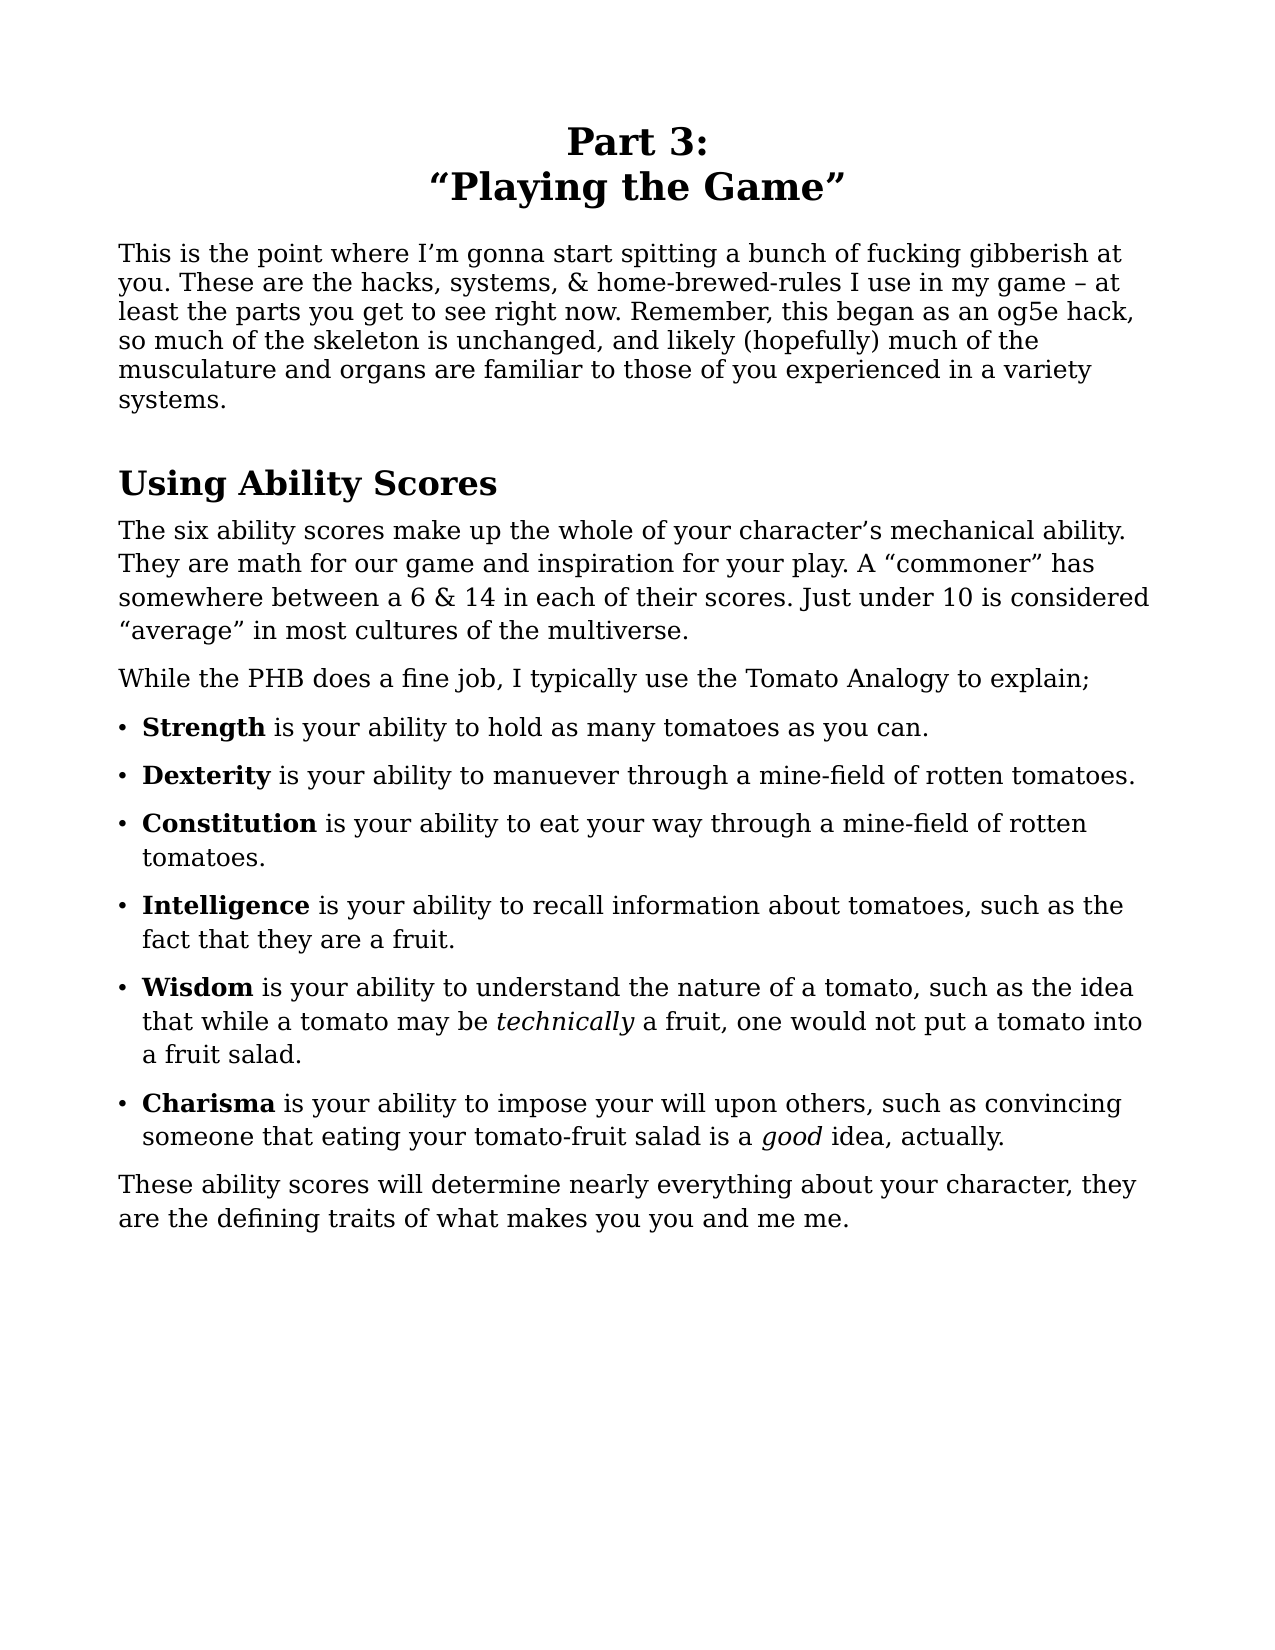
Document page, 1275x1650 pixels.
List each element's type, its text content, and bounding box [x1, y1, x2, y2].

subtitle Part 3: [118, 119, 1157, 164]
subtitle “Playing the Game” [118, 165, 1157, 210]
list Intelligence is your ability to recall information about tomatoes, such as the fact that they are a fruit. [118, 891, 1157, 954]
text While the PHB does a fine job, I typically use the Tomato Analogy to explain; [118, 664, 1157, 694]
text This is the point where I’m gonna start spitting a bunch of fucking gibberish at you. These are the hacks, systems, & home-brewed-rules I use in my game – at least the parts you get to see right now. Remember, this began as an og5e hack, so much of the skeleton is unchanged, and likely (hopefully) much of the musculature and organs are familiar to those of you experienced in a variety systems. [118, 239, 1157, 414]
list Strength is your ability to hold as many tomatoes as you can. [118, 713, 1157, 742]
list Constitution is your ability to eat your way through a mine-field of rotten tomatoes. [118, 809, 1157, 872]
list Wisdom is your ability to understand the nature of a tomato, such as the idea that while a tomato may be technically a fruit, one would not put a tomato into a fruit salad. [118, 973, 1157, 1069]
text These ability scores will determine nearly everything about your character, they are the defining traits of what makes you you and me me. [118, 1170, 1157, 1233]
subtitle Using Ability Scores [118, 464, 1157, 503]
list Charisma is your ability to impose your will upon others, such as convincing someone that eating your tomato-fruit salad is a good idea, actually. [118, 1088, 1157, 1151]
list Dexterity is your ability to manuever through a mine-field of rotten tomatoes. [118, 761, 1157, 790]
text The six ability scores make up the whole of your character’s mechanical ability. They are math for our game and inspiration for your play. A “commoner” has somewhere between a 6 & 14 in each of their scores. Just under 10 is considered “average” in most cultures of the multiverse. [118, 516, 1157, 646]
